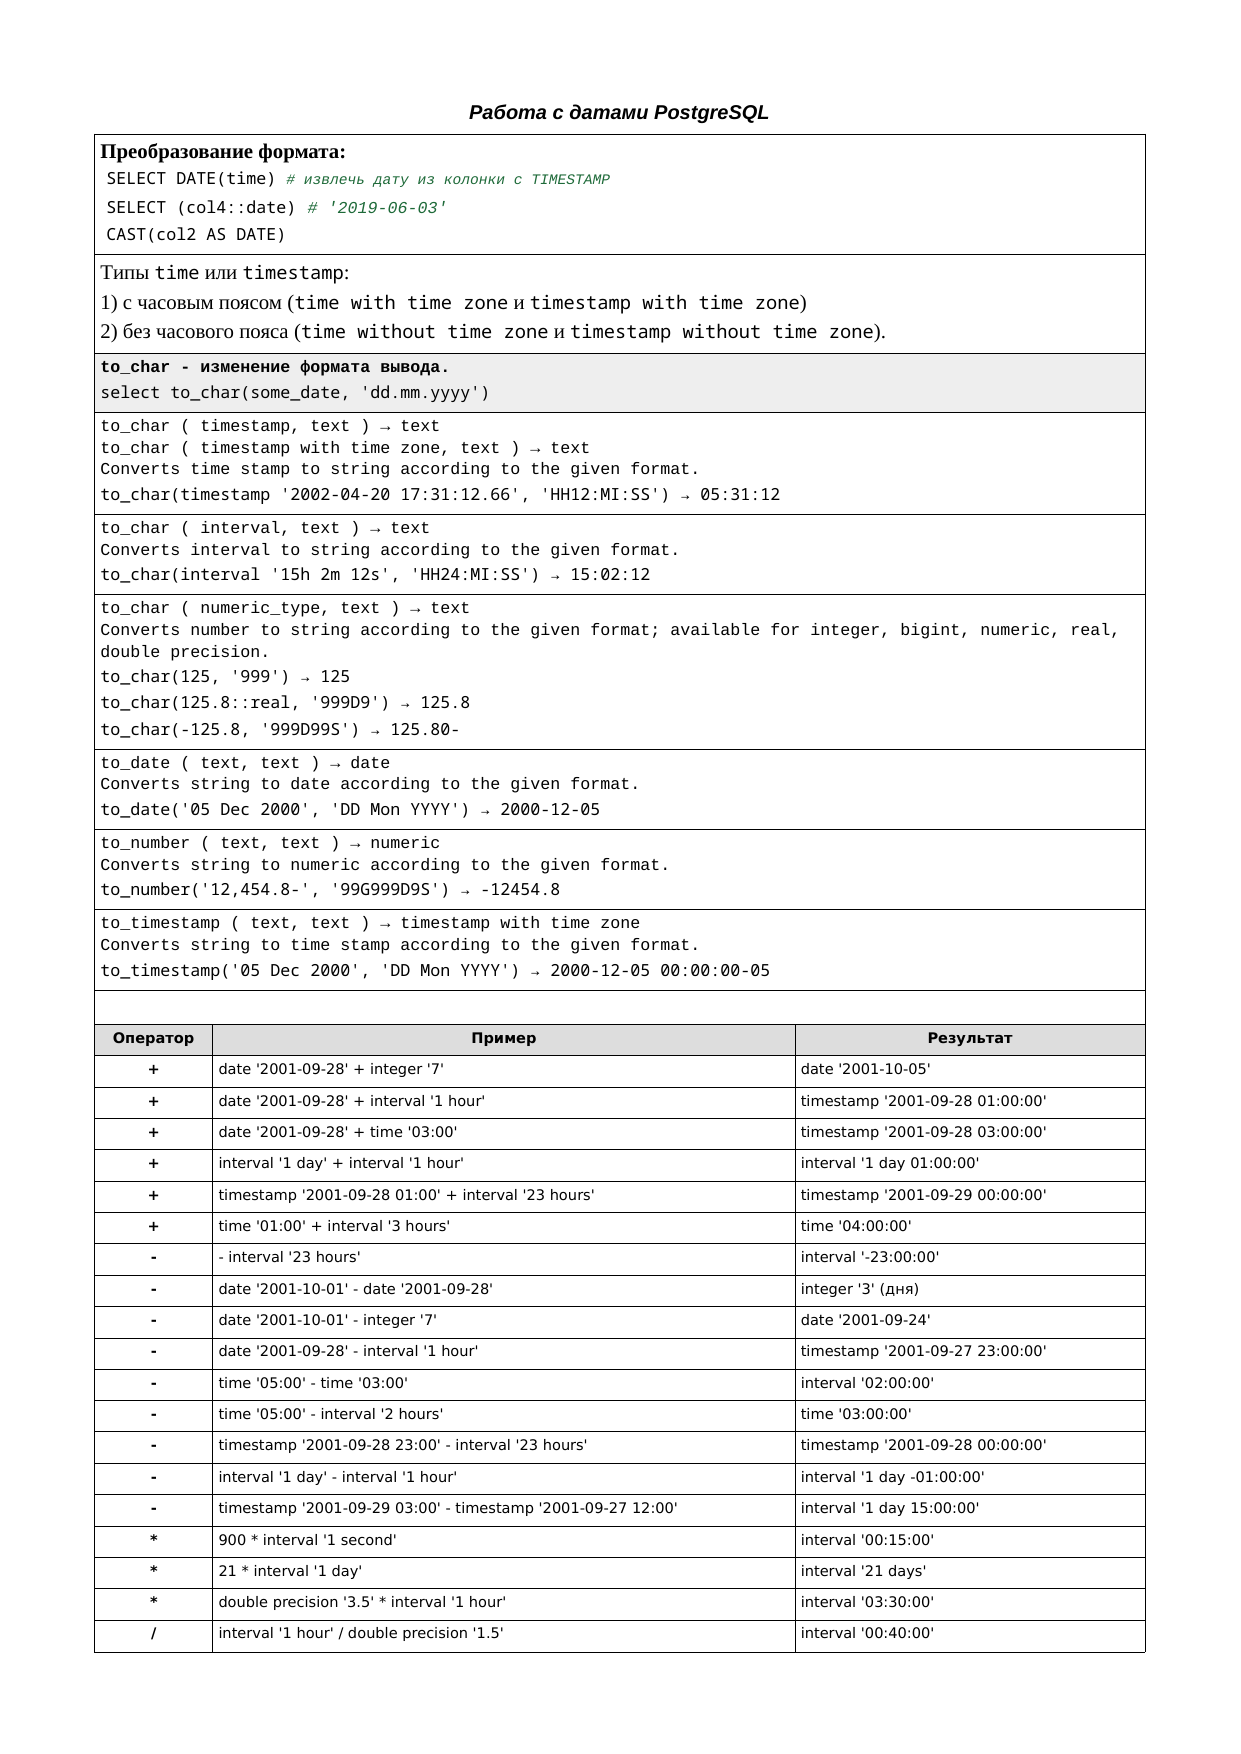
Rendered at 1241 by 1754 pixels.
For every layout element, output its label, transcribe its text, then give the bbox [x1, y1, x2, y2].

table_cell date '2001-09-28' + time '03:00' [213, 1119, 795, 1149]
table_cell timestamp '2001-09-29 00:00:00' [796, 1182, 1145, 1212]
table_cell / [95, 1621, 212, 1652]
table_cell time '04:00:00' [796, 1213, 1145, 1243]
table_cell Пример [213, 1025, 795, 1055]
table_cell to_timestamp ( text, text ) → timestamp with time zone Converts string to time stamp according to the given format. to_timestamp('05 Dec 2000', 'DD Mon YYYY') → 2000-12-05 00:00:00-05 [95, 910, 1145, 990]
table_cell - [95, 1307, 212, 1337]
table_cell 900 * interval '1 second' [213, 1527, 795, 1557]
table_cell Оператор [95, 1025, 212, 1055]
table_cell time '05:00' - interval '2 hours' [213, 1401, 795, 1431]
table_cell - [95, 1244, 212, 1275]
table_cell + [95, 1182, 212, 1212]
table_cell timestamp '2001-09-29 03:00' - timestamp '2001-09-27 12:00' [213, 1495, 795, 1526]
table_cell - [95, 1276, 212, 1306]
table_cell timestamp '2001-09-28 03:00:00' [796, 1119, 1145, 1149]
table_cell to_char ( interval, text ) → text Converts interval to string according to the given format. to_char(interval '15h 2m 12s', 'HH24:MI:SS') → 15:02:12 [95, 515, 1145, 594]
table_cell interval '1 day -01:00:00' [796, 1464, 1145, 1494]
table_cell date '2001-09-28' + interval '1 hour' [213, 1088, 795, 1118]
table_cell date '2001-09-28' + integer '7' [213, 1056, 795, 1087]
table_cell time '01:00' + interval '3 hours' [213, 1213, 795, 1243]
table_cell interval '03:30:00' [796, 1589, 1145, 1619]
table_cell timestamp '2001-09-27 23:00:00' [796, 1339, 1145, 1369]
table_cell timestamp '2001-09-28 01:00' + interval '23 hours' [213, 1182, 795, 1212]
table_cell - [95, 1401, 212, 1431]
table_cell + [95, 1213, 212, 1243]
table_cell interval '21 days' [796, 1558, 1145, 1588]
table_cell - [95, 1432, 212, 1463]
table_cell integer '3' (дня) [796, 1276, 1145, 1306]
table_cell interval '00:40:00' [796, 1621, 1145, 1652]
table_cell date '2001-10-05' [796, 1056, 1145, 1087]
table_cell interval '1 day' - interval '1 hour' [213, 1464, 795, 1494]
table_header Преобразование формата: SELECT DATE(time) # извлечь дату из колонки с TIMESTAMP SELECT (col4::date) # '2019-06-03' CAST(col2 AS DATE) [95, 135, 1145, 254]
table_cell Типы time или timestamp: 1) с часовым поясом (time with time zone и timestamp with time zone) 2) без часового пояса (time without time zone и timestamp without time zone). [95, 255, 1145, 353]
table_cell to_date ( text, text ) → date Converts string to date according to the given format. to_date('05 Dec 2000', 'DD Mon YYYY') → 2000-12-05 [95, 750, 1145, 829]
table_cell interval '02:00:00' [796, 1370, 1145, 1400]
table_cell to_char - изменение формата вывода. select to_char(some_date, 'dd.mm.yyyy') [95, 354, 1145, 412]
table_cell timestamp '2001-09-28 23:00' - interval '23 hours' [213, 1432, 795, 1463]
table_cell * [95, 1558, 212, 1588]
table_cell interval '1 day' + interval '1 hour' [213, 1150, 795, 1181]
table_cell interval '1 hour' / double precision '1.5' [213, 1621, 795, 1652]
table_cell - [95, 1370, 212, 1400]
subtitle Работа с датами PostgreSQL [94, 101, 1146, 124]
table_cell 21 * interval '1 day' [213, 1558, 795, 1588]
table_cell date '2001-09-28' - interval '1 hour' [213, 1339, 795, 1369]
table_cell to_char ( timestamp, text ) → text to_char ( timestamp with time zone, text ) → text Converts time stamp to string according to the given format. to_char(timestamp '2002-04-20 17:31:12.66', 'HH12:MI:SS') → 05:31:12 [95, 413, 1145, 514]
table_cell to_number ( text, text ) → numeric Converts string to numeric according to the given format. to_number('12,454.8-', '99G999D9S') → -12454.8 [95, 830, 1145, 909]
table_cell * [95, 1527, 212, 1557]
table_cell time '05:00' - time '03:00' [213, 1370, 795, 1400]
table_cell date '2001-10-01' - date '2001-09-28' [213, 1276, 795, 1306]
table_cell + [95, 1119, 212, 1149]
table_cell double precision '3.5' * interval '1 hour' [213, 1589, 795, 1619]
table_cell interval '00:15:00' [796, 1527, 1145, 1557]
table_cell interval '-23:00:00' [796, 1244, 1145, 1275]
table_cell - interval '23 hours' [213, 1244, 795, 1275]
table_cell [95, 991, 1145, 1024]
table_cell - [95, 1464, 212, 1494]
table_cell interval '1 day 01:00:00' [796, 1150, 1145, 1181]
table_cell interval '1 day 15:00:00' [796, 1495, 1145, 1526]
table_cell + [95, 1088, 212, 1118]
table_cell * [95, 1589, 212, 1619]
table_cell to_char ( numeric_type, text ) → text Converts number to string according to the given format; available for integer, bigint, numeric, real, double precision. to_char(125, '999') → 125 to_char(125.8::real, '999D9') → 125.8 to_char(-125.8, '999D99S') → 125.80- [95, 595, 1145, 748]
table_cell date '2001-10-01' - integer '7' [213, 1307, 795, 1337]
table_cell time '03:00:00' [796, 1401, 1145, 1431]
table_cell + [95, 1150, 212, 1181]
table_cell date '2001-09-24' [796, 1307, 1145, 1337]
table_cell - [95, 1339, 212, 1369]
table_cell + [95, 1056, 212, 1087]
table_cell - [95, 1495, 212, 1526]
table_cell timestamp '2001-09-28 00:00:00' [796, 1432, 1145, 1463]
table_cell timestamp '2001-09-28 01:00:00' [796, 1088, 1145, 1118]
table_cell Результат [796, 1025, 1145, 1055]
